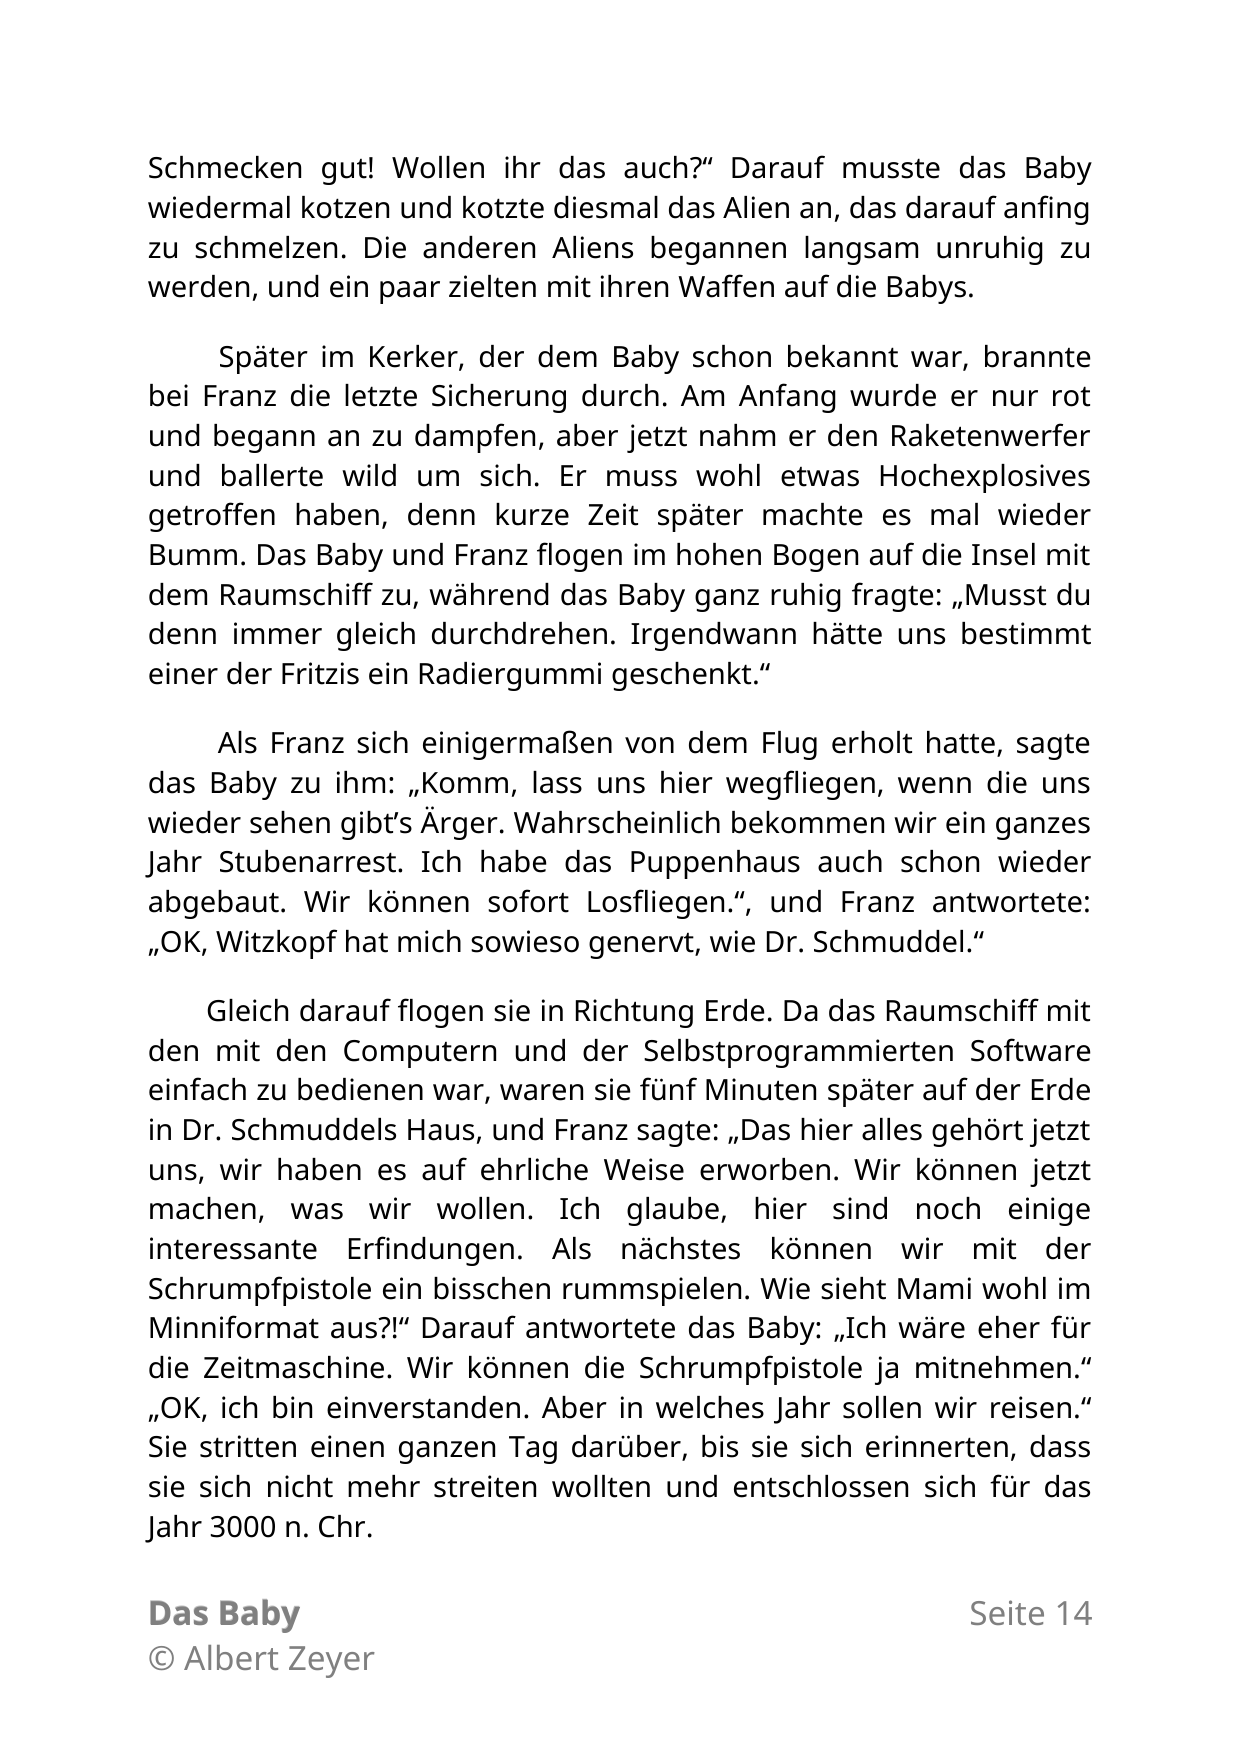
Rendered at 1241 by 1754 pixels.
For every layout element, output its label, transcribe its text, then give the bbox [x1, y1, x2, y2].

text Schmecken gut! Wollen ihr das auch?“ Darauf musste das Baby wiedermal kotzen und kotzte diesmal das Alien an, das darauf anfing zu schmelzen. Die anderen Aliens begannen langsam unruhig zu werden, und ein paar zielten mit ihren Waffen auf die Babys. [148, 148, 1092, 306]
text Gleich darauf flogen sie in Richtung Erde. Da das Raumschiff mit den mit den Computern und der Selbstprogrammierten Software einfach zu bedienen war, waren sie fünf Minuten später auf der Erde in Dr. Schmuddels Haus, und Franz sagte: „Das hier alles gehört jetzt uns, wir haben es auf ehrliche Weise erworben. Wir können jetzt machen, was wir wollen. Ich glaube, hier sind noch einige interessante Erfindungen. Als nächstes können wir mit der Schrumpfpistole ein bisschen rummspielen. Wie sieht Mami wohl im Minniformat aus?!“ Darauf antwortete das Baby: „Ich wäre eher für die Zeitmaschine. Wir können die Schrumpfpistole ja mitnehmen.“ „OK, ich bin einverstanden. Aber in welches Jahr sollen wir reisen.“ Sie stritten einen ganzen Tag darüber, bis sie sich erinnerten, dass sie sich nicht mehr streiten wollten und entschlossen sich für das Jahr 3000 n. Chr. [148, 990, 1092, 1546]
text Später im Kerker, der dem Baby schon bekannt war, brannte bei Franz die letzte Sicherung durch. Am Anfang wurde er nur rot und begann an zu dampfen, aber jetzt nahm er den Raketenwerfer und ballerte wild um sich. Er muss wohl etwas Hochexplosives getroffen haben, denn kurze Zeit später machte es mal wieder Bumm. Das Baby und Franz flogen im hohen Bogen auf die Insel mit dem Raumschiff zu, während das Baby ganz ruhig fragte: „Musst du denn immer gleich durchdrehen. Irgendwann hätte uns bestimmt einer der Fritzis ein Radiergummi geschenkt.“ [148, 336, 1092, 693]
text Als Franz sich einigermaßen von dem Flug erholt hatte, sagte das Baby zu ihm: „Komm, lass uns hier wegfliegen, wenn die uns wieder sehen gibt’s Ärger. Wahrscheinlich bekommen wir ein ganzes Jahr Stubenarrest. Ich habe das Puppenhaus auch schon wieder abgebaut. Wir können sofort Losfliegen.“, und Franz antwortete: „OK, Witzkopf hat mich sowieso genervt, wie Dr. Schmuddel.“ [148, 722, 1092, 961]
